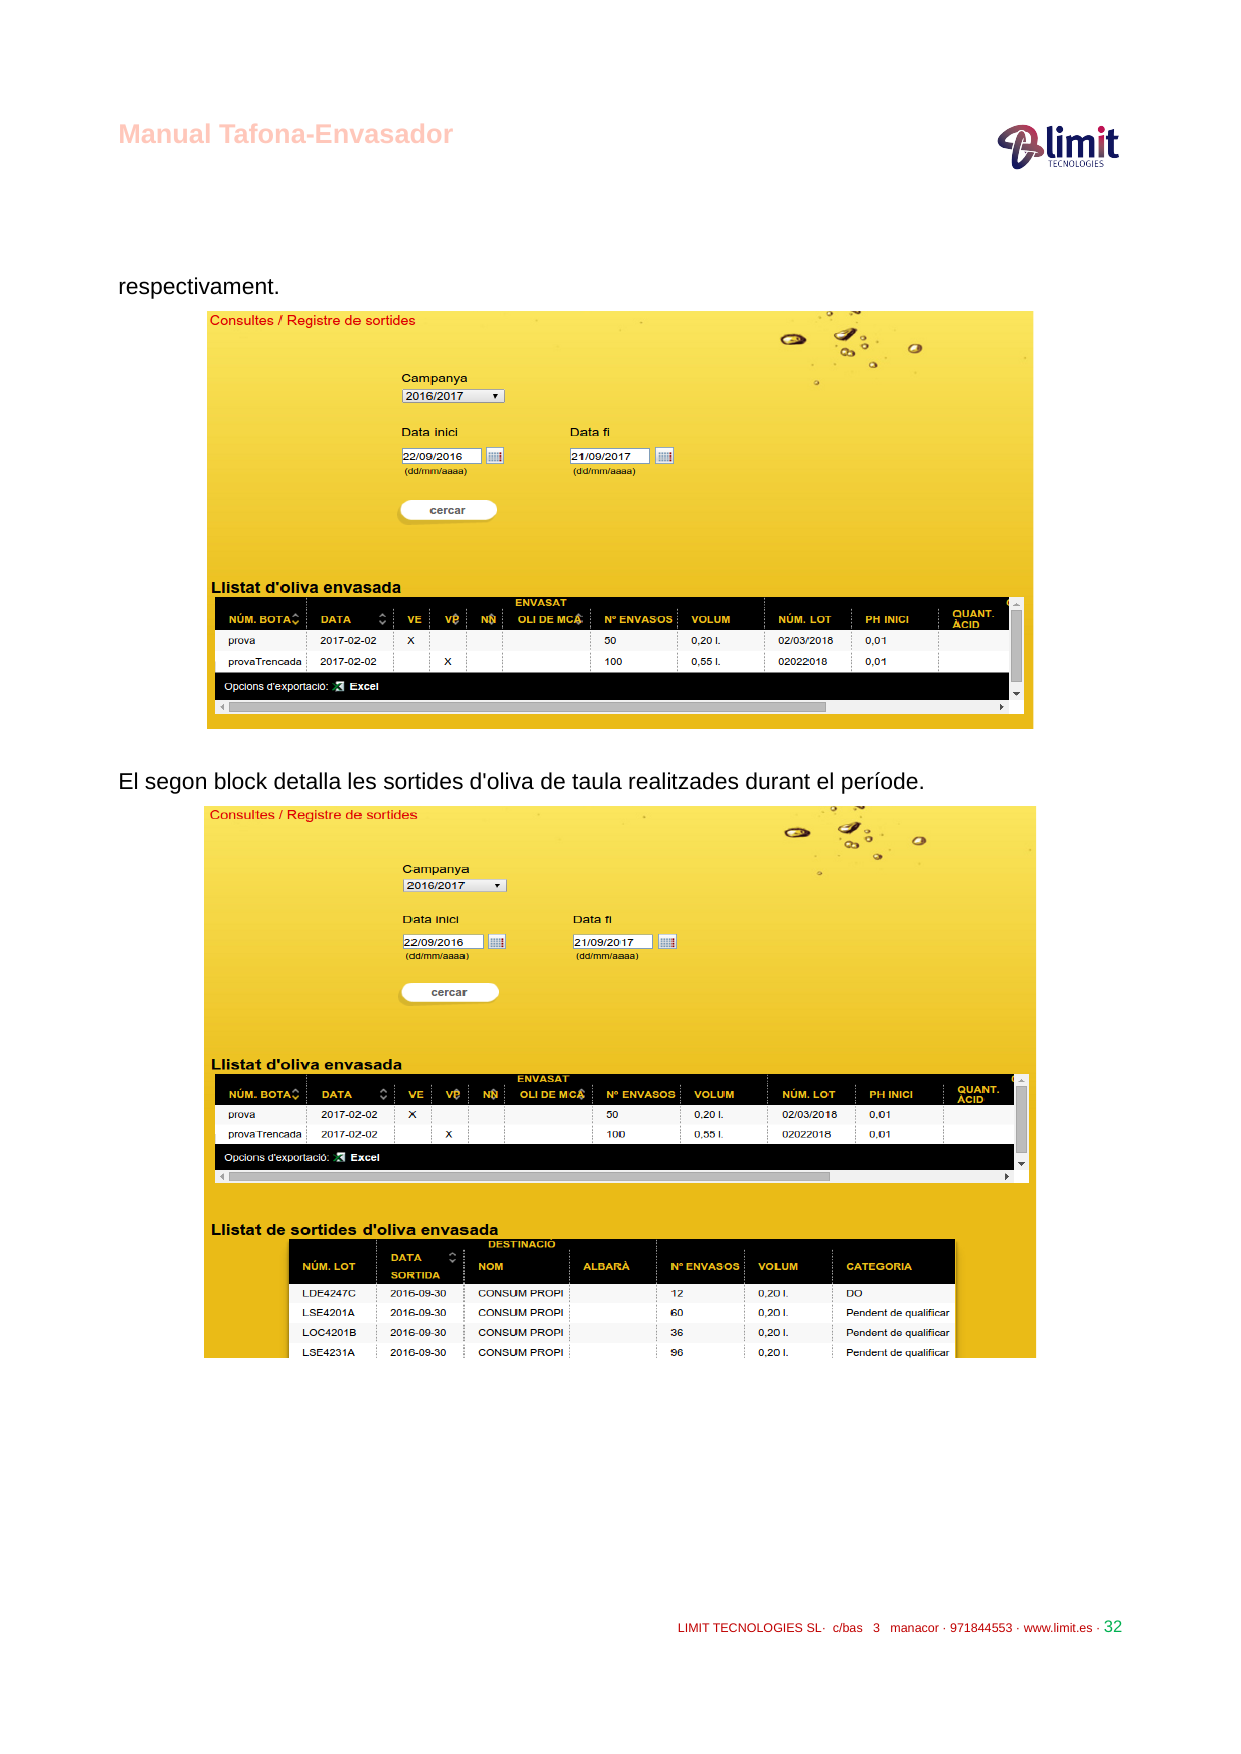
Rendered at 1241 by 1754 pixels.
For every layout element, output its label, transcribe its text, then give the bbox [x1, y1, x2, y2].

picture [994, 121, 1123, 173]
picture [204, 806, 1037, 1358]
text El segon block detalla les sortides d'oliva de taula realitzades durant el període. [118, 768, 1122, 794]
text respectivament. [118, 273, 1122, 299]
picture [207, 311, 1034, 729]
